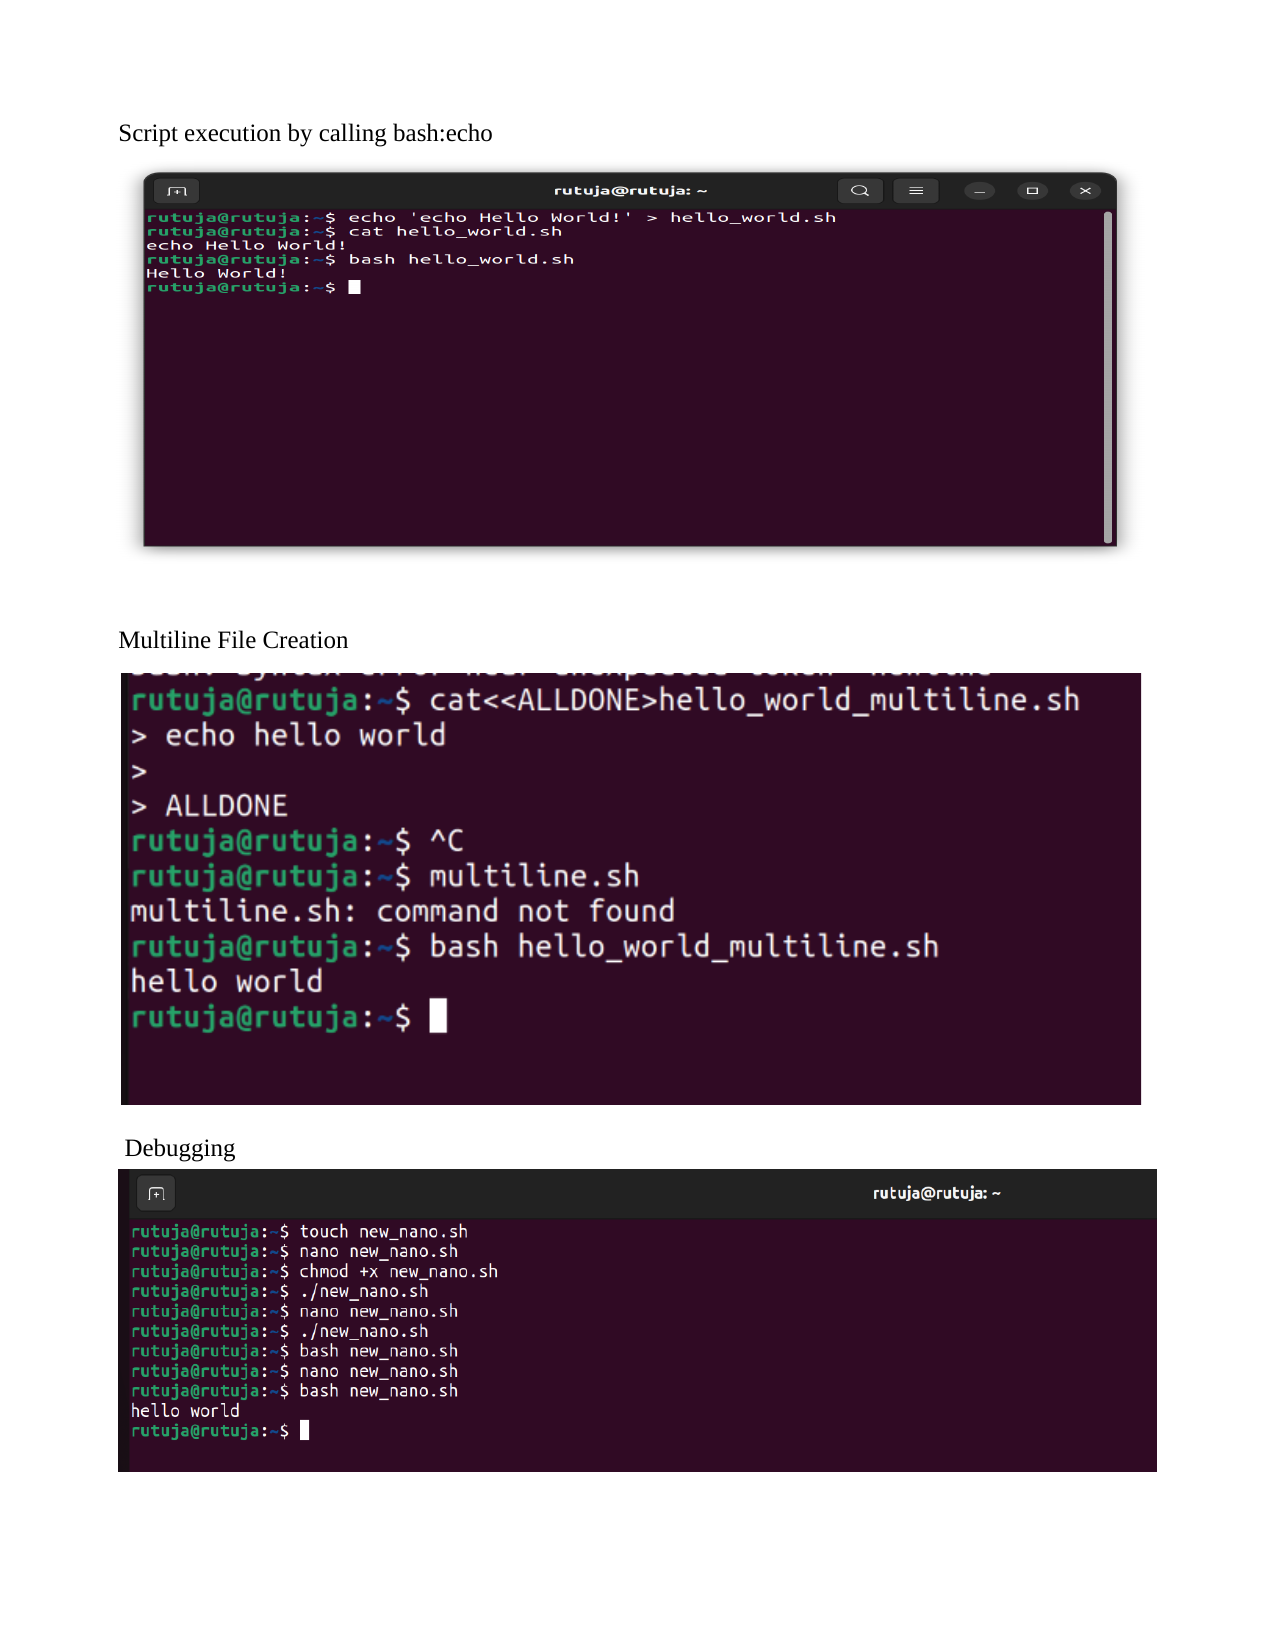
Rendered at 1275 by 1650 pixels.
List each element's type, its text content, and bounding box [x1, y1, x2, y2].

picture [110, 155, 1149, 568]
picture [118, 1169, 1157, 1472]
text Debugging [118, 1133, 1157, 1162]
text Multiline File Creation [118, 625, 1157, 654]
text Script execution by calling bash:echo [118, 118, 1157, 147]
picture [121, 673, 1142, 1105]
